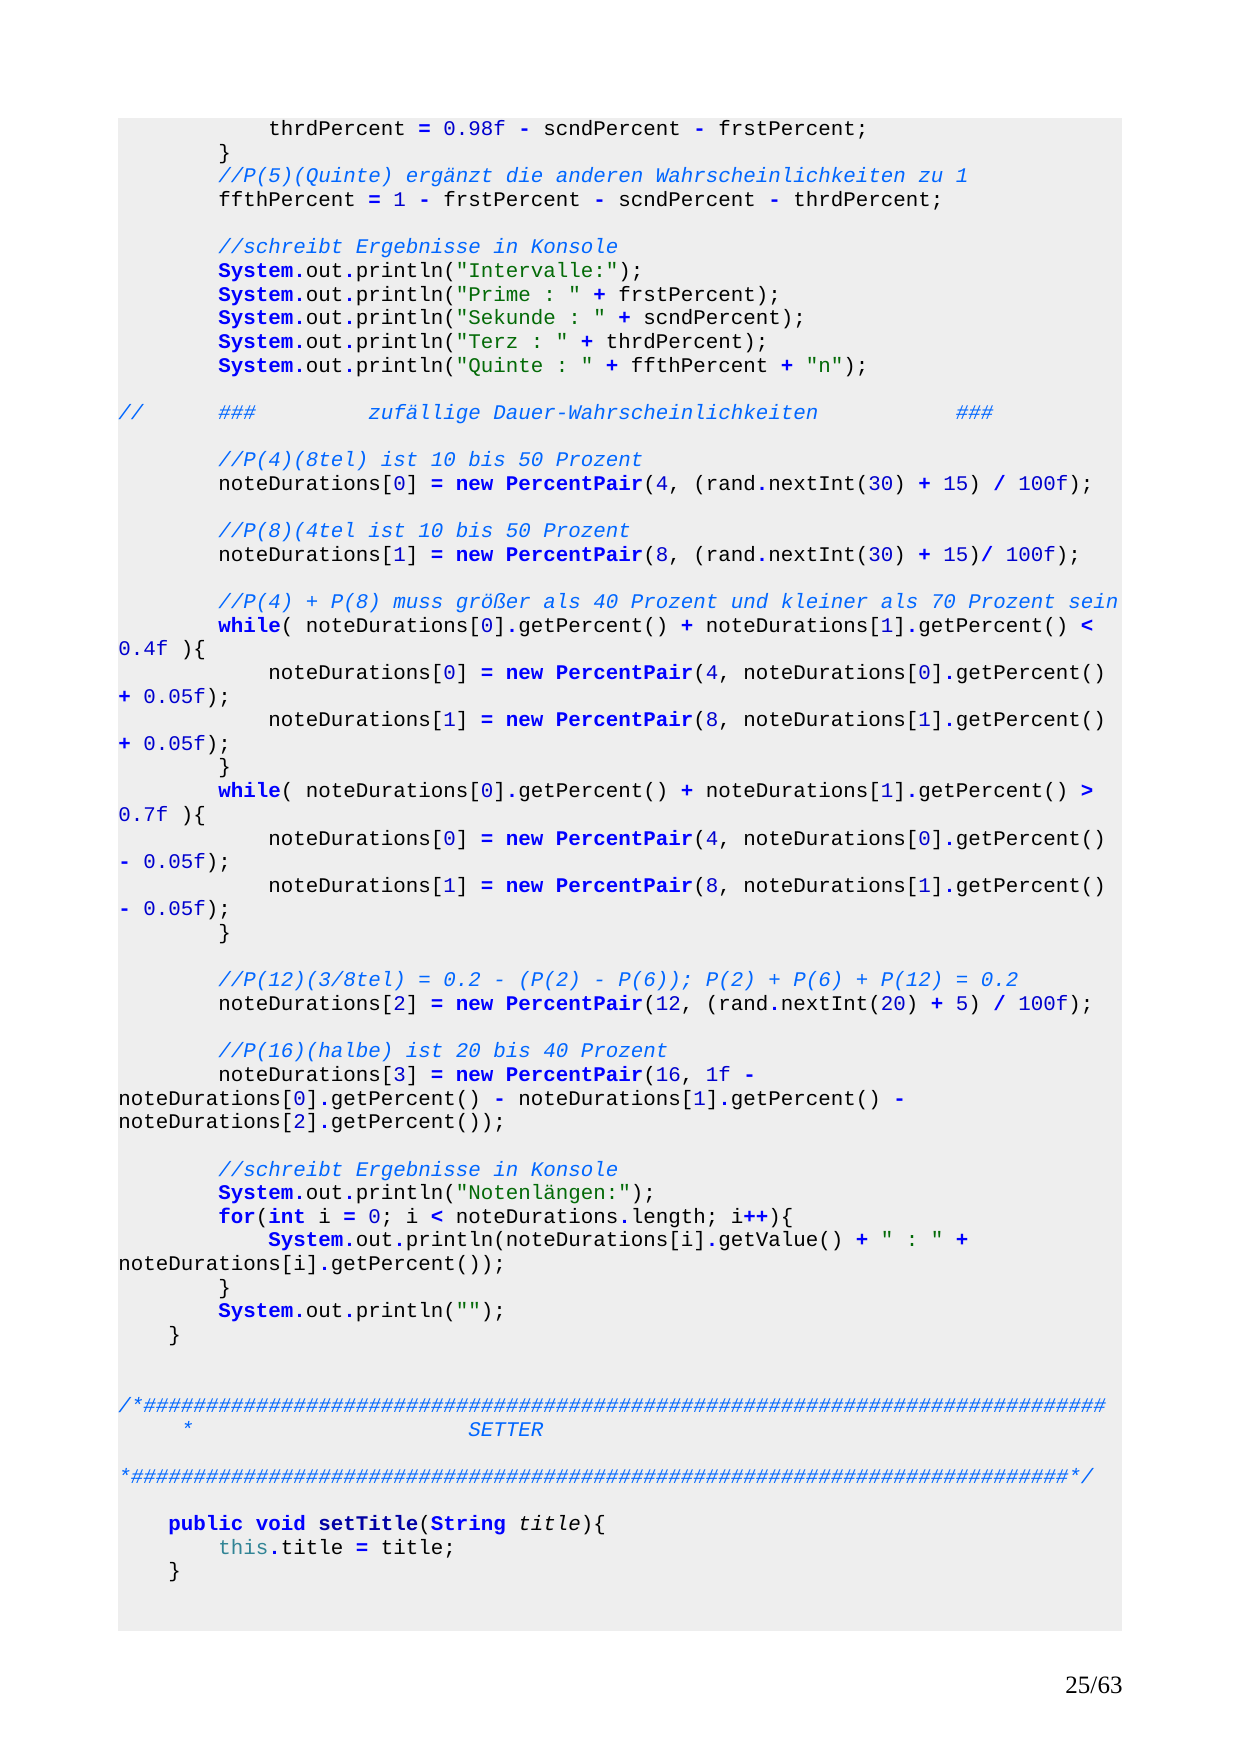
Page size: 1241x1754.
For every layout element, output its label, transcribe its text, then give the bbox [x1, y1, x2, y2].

text } [118, 1561, 1122, 1584]
text System.out.println("Terz : " + thrdPercent); [118, 331, 1122, 354]
text *###########################################################################*/ [118, 1442, 1122, 1489]
text noteDurations[0] = new PercentPair(4, noteDurations[0].getPercent() - 0.05f); [118, 827, 1122, 875]
text ffthPercent = 1 - frstPercent - scndPercent - thrdPercent; [118, 189, 1122, 213]
text System.out.println("Quinte : " + ffthPercent + "n"); [118, 354, 1122, 378]
text } [118, 757, 1122, 780]
text noteDurations[0] = new PercentPair(4, (rand.nextInt(30) + 15) / 100f); [118, 473, 1122, 496]
text this.title = title; [118, 1537, 1122, 1561]
text thrdPercent = 0.98f - scndPercent - frstPercent; [118, 118, 1122, 142]
text // ### zufällige Dauer-Wahrscheinlichkeiten ### [118, 402, 1122, 426]
text //schreibt Ergebnisse in Konsole [118, 236, 1122, 260]
text //P(16)(halbe) ist 20 bis 40 Prozent [118, 1040, 1122, 1064]
text noteDurations[2] = new PercentPair(12, (rand.nextInt(20) + 5) / 100f); [118, 993, 1122, 1017]
text * SETTER [118, 1419, 1122, 1442]
text System.out.println("Notenlängen:"); [118, 1182, 1122, 1206]
text //P(4) + P(8) muss größer als 40 Prozent und kleiner als 70 Prozent sein [118, 591, 1122, 615]
text noteDurations[1] = new PercentPair(8, noteDurations[1].getPercent() + 0.05f); [118, 709, 1122, 757]
text System.out.println("Intervalle:"); [118, 260, 1122, 284]
text noteDurations[0] = new PercentPair(4, noteDurations[0].getPercent() + 0.05f); [118, 662, 1122, 709]
text System.out.println("Prime : " + frstPercent); [118, 284, 1122, 307]
text } [118, 142, 1122, 165]
text for(int i = 0; i < noteDurations.length; i++){ [118, 1206, 1122, 1229]
text noteDurations[1] = new PercentPair(8, (rand.nextInt(30) + 15)/ 100f); [118, 544, 1122, 567]
text //P(12)(3/8tel) = 0.2 - (P(2) - P(6)); P(2) + P(6) + P(12) = 0.2 [118, 969, 1122, 993]
text while( noteDurations[0].getPercent() + noteDurations[1].getPercent() > 0.7f ){ [118, 780, 1122, 827]
text } [118, 1324, 1122, 1348]
text System.out.println("Sekunde : " + scndPercent); [118, 307, 1122, 331]
text System.out.println(noteDurations[i].getValue() + " : " + noteDurations[i].getPercent()); [118, 1229, 1122, 1277]
text /*############################################################################# [118, 1371, 1122, 1419]
text noteDurations[1] = new PercentPair(8, noteDurations[1].getPercent() - 0.05f); [118, 875, 1122, 922]
text System.out.println(""); [118, 1300, 1122, 1324]
text //P(5)(Quinte) ergänzt die anderen Wahrscheinlichkeiten zu 1 [118, 165, 1122, 189]
text //P(4)(8tel) ist 10 bis 50 Prozent [118, 449, 1122, 473]
text } [118, 922, 1122, 946]
text } [118, 1277, 1122, 1300]
text public void setTitle(String title){ [118, 1513, 1122, 1537]
text [118, 1608, 1122, 1631]
text noteDurations[3] = new PercentPair(16, 1f - noteDurations[0].getPercent() - noteDurations[1].getPercent() - noteDurations[2].getPercent()); [118, 1064, 1122, 1135]
text //P(8)(4tel ist 10 bis 50 Prozent [118, 520, 1122, 544]
text while( noteDurations[0].getPercent() + noteDurations[1].getPercent() < 0.4f ){ [118, 615, 1122, 662]
text //schreibt Ergebnisse in Konsole [118, 1158, 1122, 1182]
